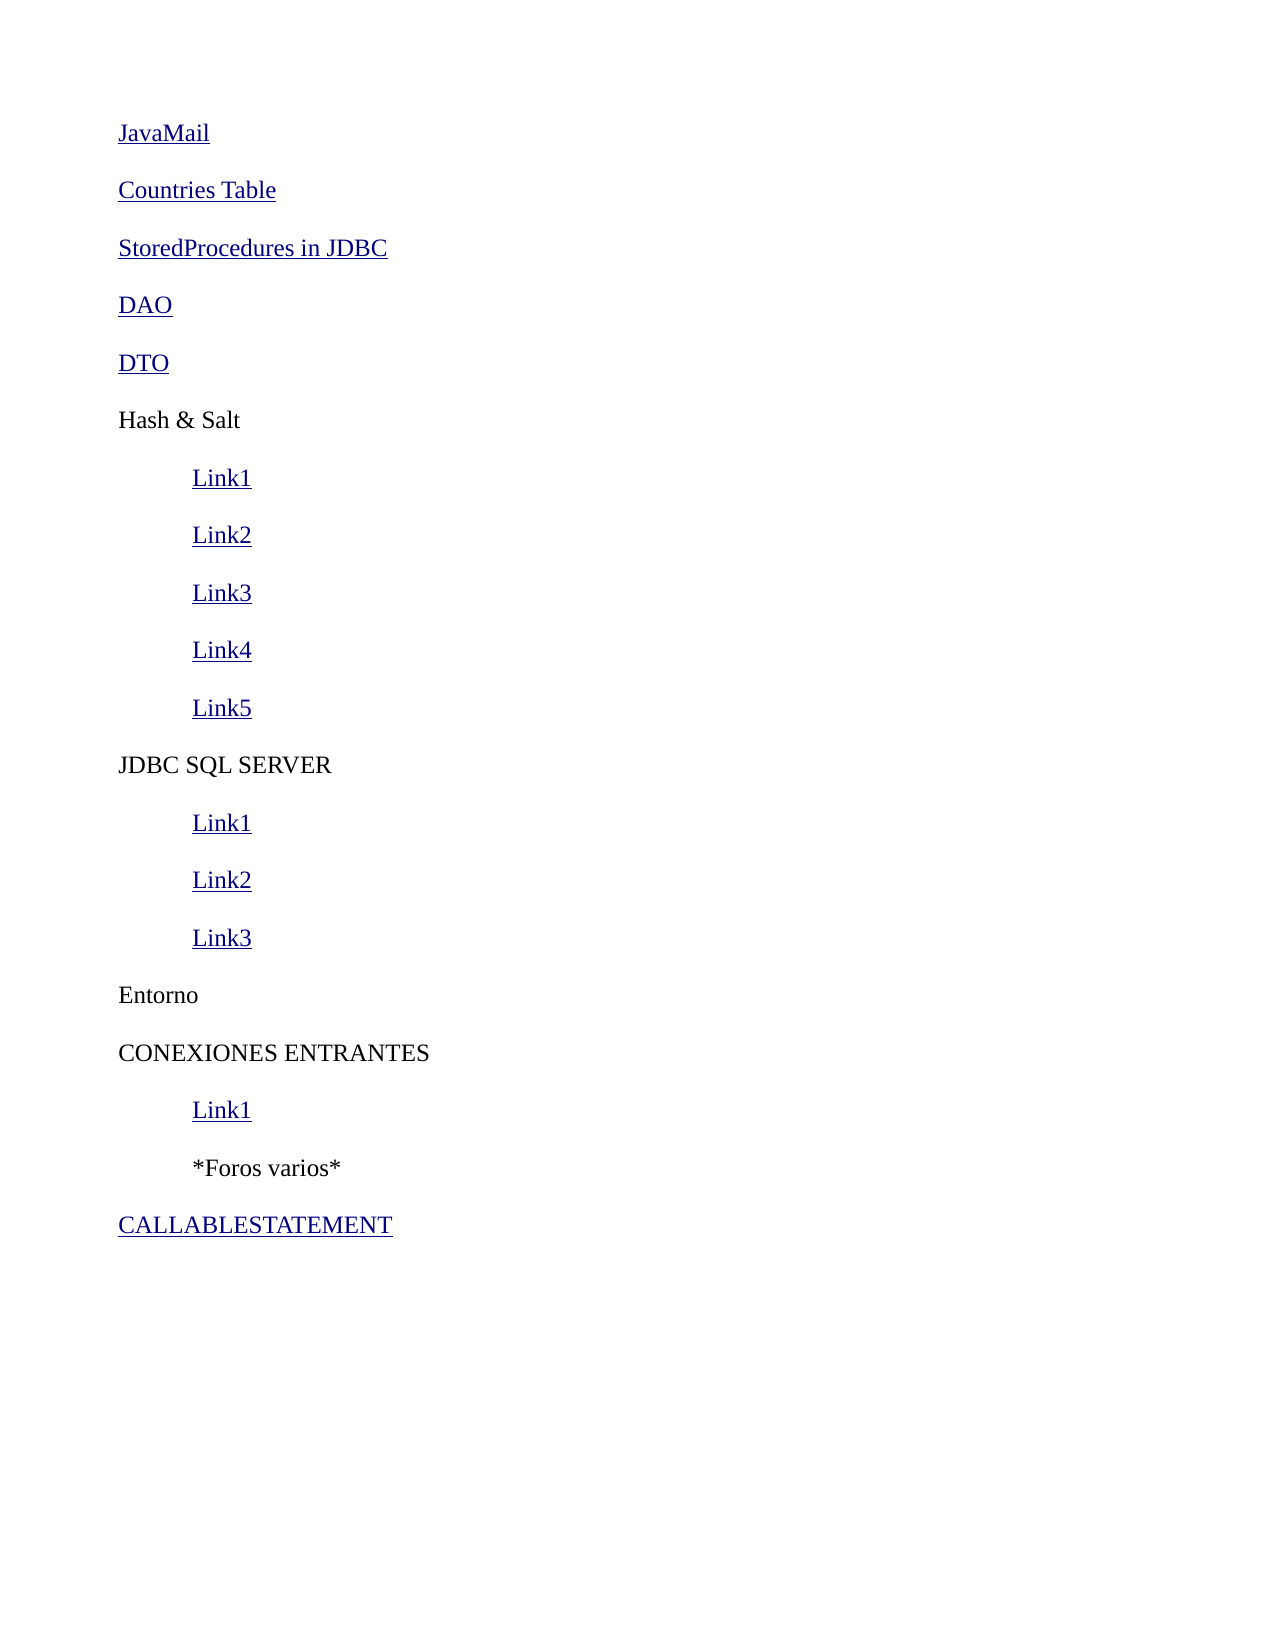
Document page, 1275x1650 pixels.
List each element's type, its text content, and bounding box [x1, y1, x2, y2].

text JDBC SQL SERVER [118, 751, 1157, 779]
text Hash & Salt [118, 406, 1157, 434]
text Link1 [118, 1096, 1157, 1124]
text Link2 [118, 866, 1157, 894]
text Entorno [118, 981, 1157, 1009]
text DTO [118, 348, 1157, 377]
text Link2 [118, 521, 1157, 549]
text JavaMail [118, 118, 1157, 147]
text Countries Table [118, 176, 1157, 204]
text Link5 [118, 693, 1157, 722]
text *Foros varios* [118, 1153, 1157, 1182]
text CONEXIONES ENTRANTES [118, 1038, 1157, 1067]
text Link3 [118, 578, 1157, 607]
text Link4 [118, 636, 1157, 664]
text CALLABLESTATEMENT [118, 1211, 1157, 1239]
text DAO [118, 291, 1157, 319]
text Link3 [118, 923, 1157, 952]
text StoredProcedures in JDBC [118, 233, 1157, 262]
text Link1 [118, 808, 1157, 837]
text Link1 [118, 463, 1157, 492]
